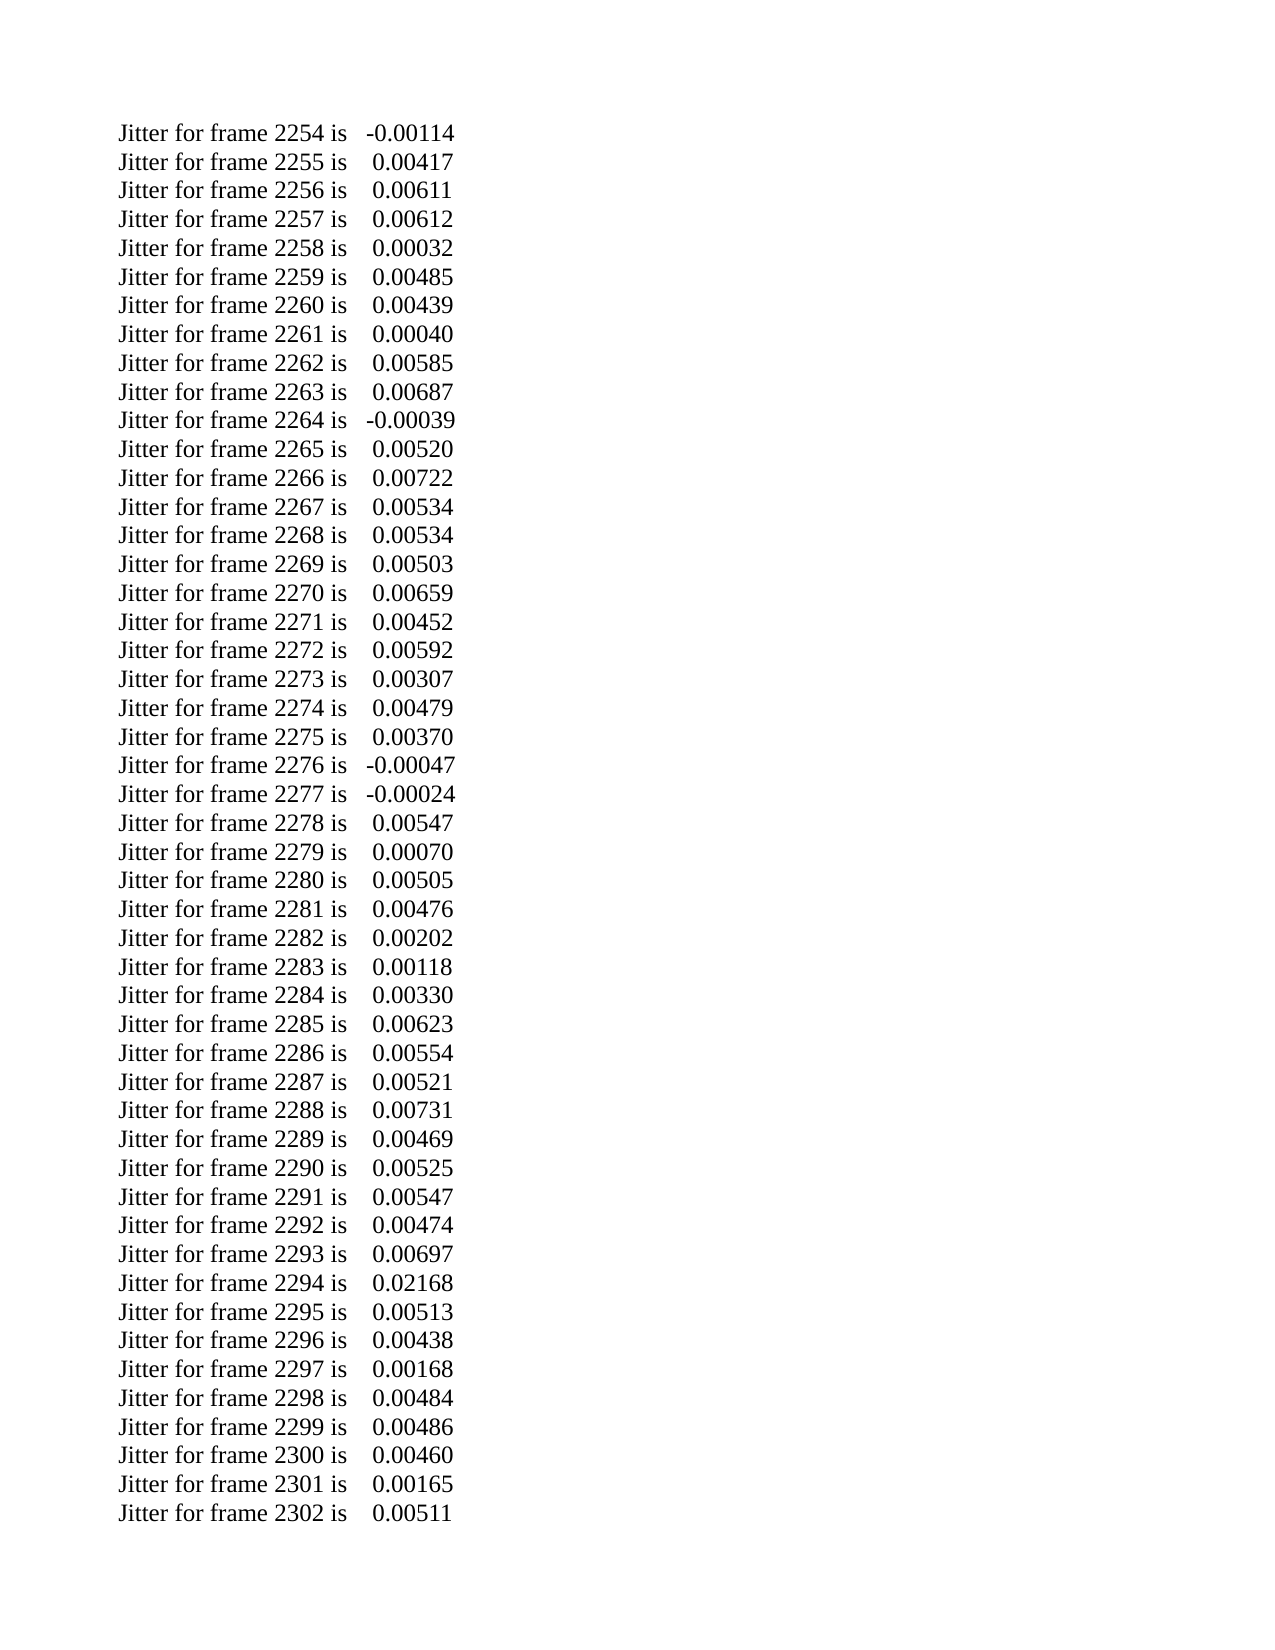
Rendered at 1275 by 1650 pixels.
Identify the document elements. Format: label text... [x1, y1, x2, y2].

text Jitter for frame 2278 is 0.00547 [118, 808, 1157, 837]
text Jitter for frame 2279 is 0.00070 [118, 837, 1157, 866]
text Jitter for frame 2297 is 0.00168 [118, 1354, 1157, 1383]
text Jitter for frame 2293 is 0.00697 [118, 1239, 1157, 1268]
text Jitter for frame 2260 is 0.00439 [118, 291, 1157, 319]
text Jitter for frame 2259 is 0.00485 [118, 262, 1157, 291]
text Jitter for frame 2254 is -0.00114 [118, 118, 1157, 147]
text Jitter for frame 2294 is 0.02168 [118, 1268, 1157, 1297]
text Jitter for frame 2284 is 0.00330 [118, 981, 1157, 1009]
text Jitter for frame 2296 is 0.00438 [118, 1326, 1157, 1354]
text Jitter for frame 2286 is 0.00554 [118, 1038, 1157, 1067]
text Jitter for frame 2282 is 0.00202 [118, 923, 1157, 952]
text Jitter for frame 2263 is 0.00687 [118, 377, 1157, 406]
text Jitter for frame 2265 is 0.00520 [118, 434, 1157, 463]
text Jitter for frame 2261 is 0.00040 [118, 319, 1157, 348]
text Jitter for frame 2281 is 0.00476 [118, 894, 1157, 923]
text Jitter for frame 2257 is 0.00612 [118, 204, 1157, 233]
text Jitter for frame 2298 is 0.00484 [118, 1383, 1157, 1412]
text Jitter for frame 2299 is 0.00486 [118, 1412, 1157, 1441]
text Jitter for frame 2280 is 0.00505 [118, 866, 1157, 894]
text Jitter for frame 2264 is -0.00039 [118, 406, 1157, 434]
text Jitter for frame 2291 is 0.00547 [118, 1182, 1157, 1211]
text Jitter for frame 2285 is 0.00623 [118, 1009, 1157, 1038]
text Jitter for frame 2268 is 0.00534 [118, 521, 1157, 549]
text Jitter for frame 2276 is -0.00047 [118, 751, 1157, 779]
text Jitter for frame 2289 is 0.00469 [118, 1124, 1157, 1153]
text Jitter for frame 2256 is 0.00611 [118, 176, 1157, 204]
text Jitter for frame 2255 is 0.00417 [118, 147, 1157, 176]
text Jitter for frame 2301 is 0.00165 [118, 1469, 1157, 1498]
text Jitter for frame 2273 is 0.00307 [118, 664, 1157, 693]
text Jitter for frame 2272 is 0.00592 [118, 636, 1157, 664]
text Jitter for frame 2290 is 0.00525 [118, 1153, 1157, 1182]
text Jitter for frame 2302 is 0.00511 [118, 1498, 1157, 1527]
text Jitter for frame 2271 is 0.00452 [118, 607, 1157, 636]
text Jitter for frame 2277 is -0.00024 [118, 779, 1157, 808]
text Jitter for frame 2287 is 0.00521 [118, 1067, 1157, 1096]
text Jitter for frame 2269 is 0.00503 [118, 549, 1157, 578]
text Jitter for frame 2295 is 0.00513 [118, 1297, 1157, 1326]
text Jitter for frame 2258 is 0.00032 [118, 233, 1157, 262]
text Jitter for frame 2275 is 0.00370 [118, 722, 1157, 751]
text Jitter for frame 2266 is 0.00722 [118, 463, 1157, 492]
text Jitter for frame 2283 is 0.00118 [118, 952, 1157, 981]
text Jitter for frame 2262 is 0.00585 [118, 348, 1157, 377]
text Jitter for frame 2300 is 0.00460 [118, 1441, 1157, 1469]
text Jitter for frame 2274 is 0.00479 [118, 693, 1157, 722]
text Jitter for frame 2267 is 0.00534 [118, 492, 1157, 521]
text Jitter for frame 2292 is 0.00474 [118, 1211, 1157, 1239]
text Jitter for frame 2270 is 0.00659 [118, 578, 1157, 607]
text Jitter for frame 2288 is 0.00731 [118, 1096, 1157, 1124]
